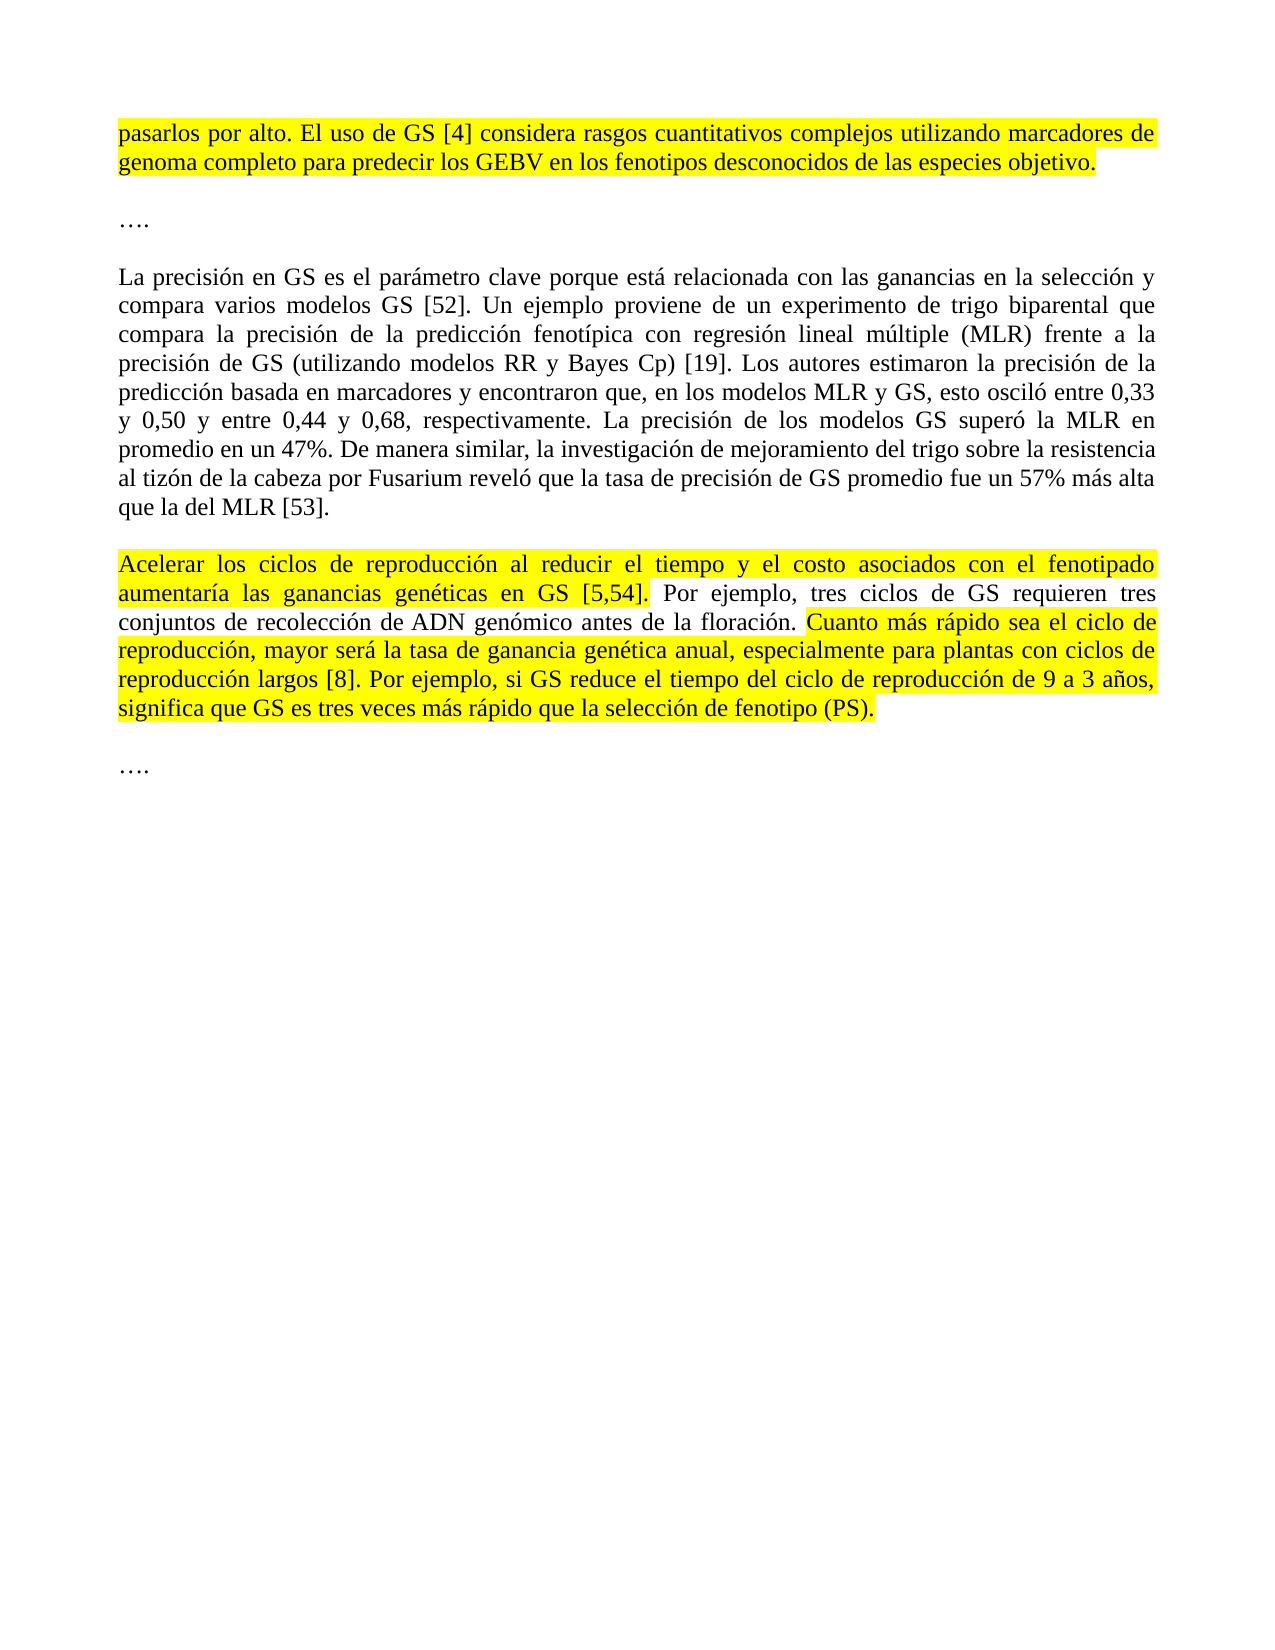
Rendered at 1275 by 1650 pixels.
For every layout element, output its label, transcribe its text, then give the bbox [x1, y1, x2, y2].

text Acelerar los ciclos de reproducción al reducir el tiempo y el costo asociados con el fenotipado aumentaría las ganancias genéticas en GS [5,54]. Por ejemplo, tres ciclos de GS requieren tres conjuntos de recolección de ADN genómico antes de la floración. Cuanto más rápido sea el ciclo de reproducción, mayor será la tasa de ganancia genética anual, especialmente para plantas con ciclos de reproducción largos [8]. Por ejemplo, si GS reduce el tiempo del ciclo de reproducción de 9 a 3 años, significa que GS es tres veces más rápido que la selección de fenotipo (PS). [118, 549, 1157, 722]
text La precisión en GS es el parámetro clave porque está relacionada con las ganancias en la selección y compara varios modelos GS [52]. Un ejemplo proviene de un experimento de trigo biparental que compara la precisión de la predicción fenotípica con regresión lineal múltiple (MLR) frente a la precisión de GS (utilizando modelos RR y Bayes Cp) [19]. Los autores estimaron la precisión de la predicción basada en marcadores y encontraron que, en los modelos MLR y GS, esto osciló entre 0,33 y 0,50 y entre 0,44 y 0,68, respectivamente. La precisión de los modelos GS superó la MLR en promedio en un 47%. De manera similar, la investigación de mejoramiento del trigo sobre la resistencia al tizón de la cabeza por Fusarium reveló que la tasa de precisión de GS promedio fue un 57% más alta que la del MLR [53]. [118, 262, 1157, 521]
text …. [118, 751, 1157, 779]
text pasarlos por alto. El uso de GS [4] considera rasgos cuantitativos complejos utilizando marcadores de genoma completo para predecir los GEBV en los fenotipos desconocidos de las especies objetivo. [118, 118, 1157, 176]
text …. [118, 204, 1157, 233]
